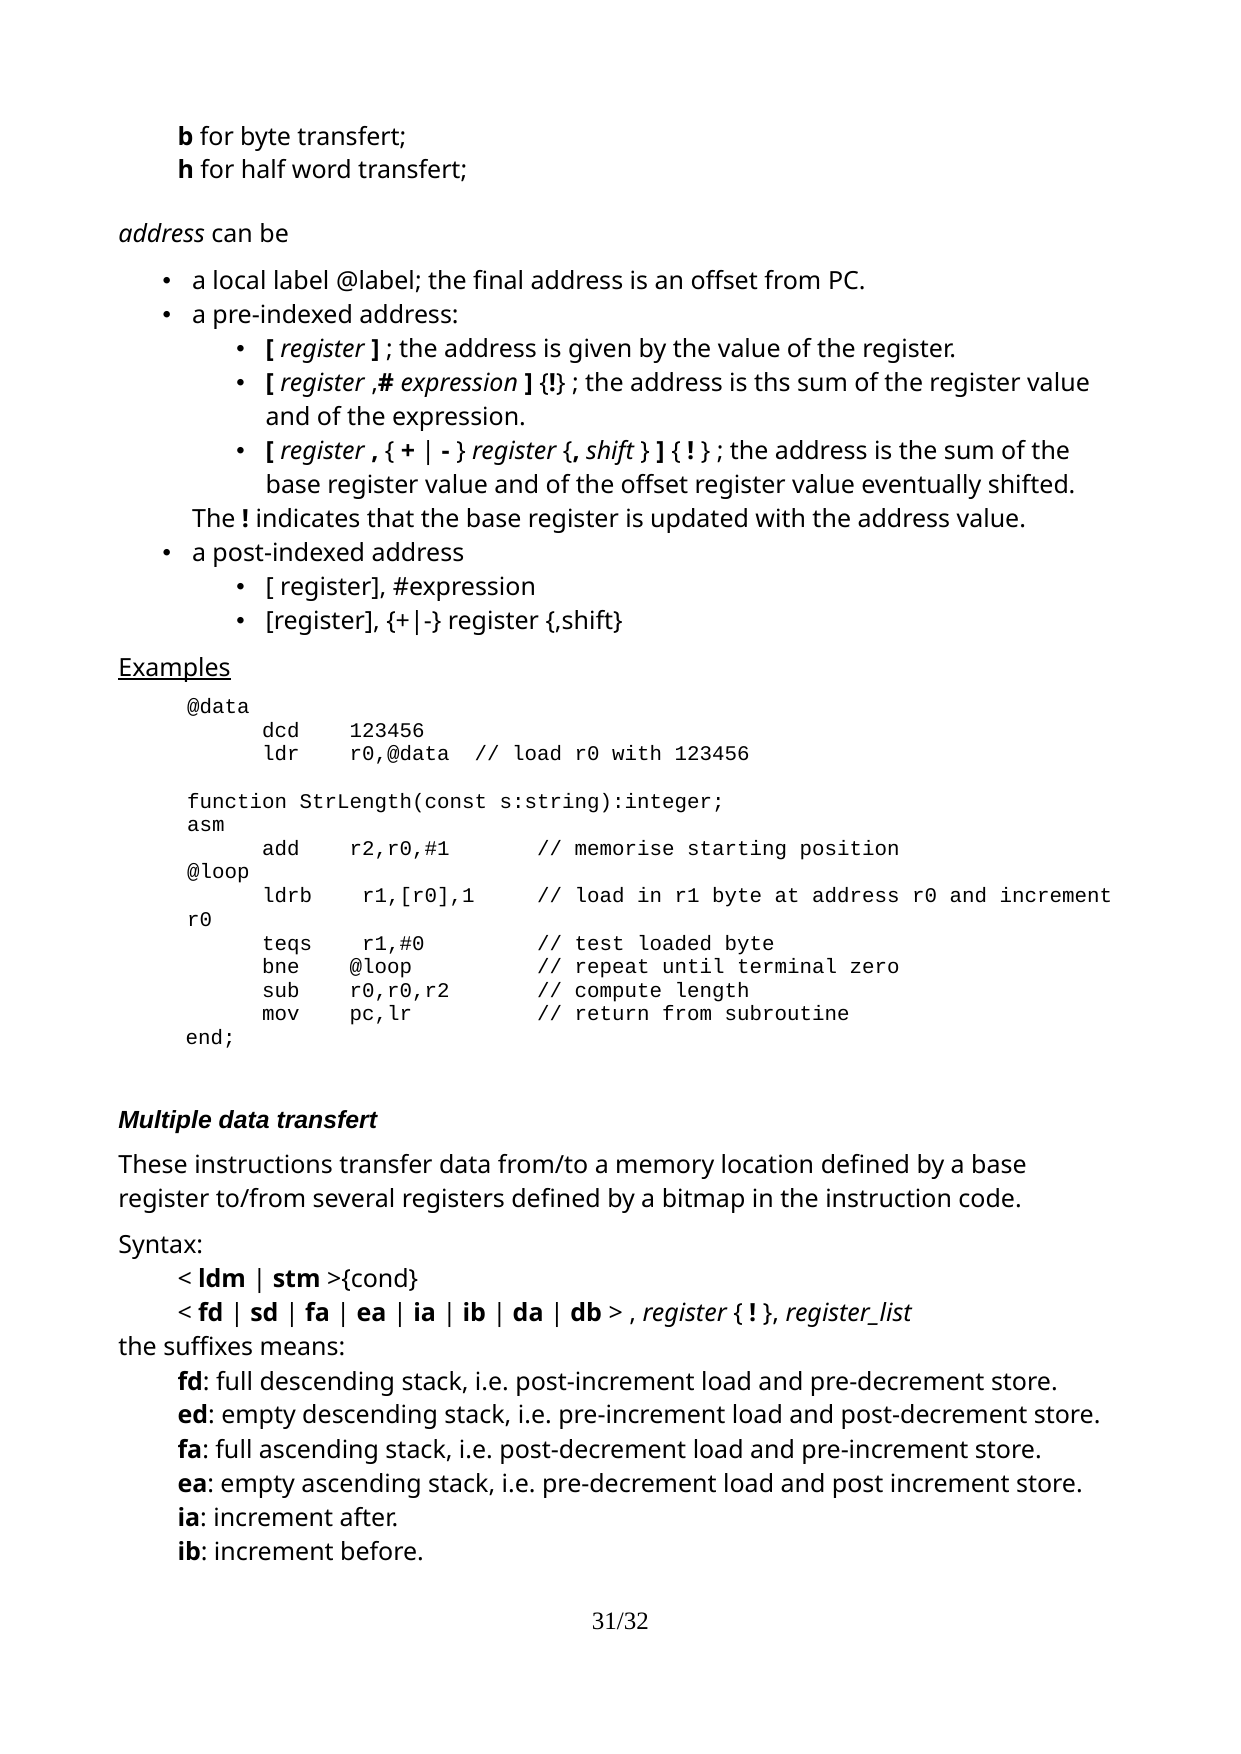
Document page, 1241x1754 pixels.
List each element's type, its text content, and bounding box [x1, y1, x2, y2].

list The ! indicates that the base register is updated with the address value. [162, 501, 1122, 535]
list [ register], #expression [236, 569, 1122, 603]
list a local label @label; the final address is an offset from PC. [162, 262, 1122, 296]
text dcd 123456 [187, 720, 1122, 743]
text address can be [118, 216, 1122, 250]
text bne @loop // repeat until terminal zero [187, 956, 1122, 980]
text teqs r1,#0 // test loaded byte [187, 932, 1122, 956]
text add r2,r0,#1 // memorise starting position [187, 838, 1122, 862]
text end; [185, 1027, 1122, 1051]
list ib: increment before. [177, 1533, 1122, 1567]
text ldrb r1,[r0],1 // load in r1 byte at address r0 and increment r0 [187, 885, 1122, 932]
list ed: empty descending stack, i.e. pre-increment load and post-decrement store. [177, 1397, 1122, 1431]
list b for byte transfert; [177, 118, 1122, 152]
list [ register , { + | - } register {, shift } ] { ! } ; the address is the sum of the base register value and of the offset register value eventually shifted. [236, 433, 1122, 501]
text mov pc,lr // return from subroutine [187, 1003, 1122, 1027]
text ldr r0,@data // load r0 with 123456 [187, 743, 1122, 767]
list fd: full descending stack, i.e. post-increment load and pre-decrement store. [177, 1363, 1122, 1397]
list < ldm | stm >{cond} < fd | sd | fa | ea | ia | ib | da | db > , register { ! }, register_list [177, 1261, 1122, 1329]
text sub r0,r0,r2 // compute length [187, 980, 1122, 1003]
text @loop [187, 862, 1122, 885]
list a post-indexed address [162, 535, 1122, 569]
subtitle Syntax: [118, 1227, 1122, 1261]
text function StrLength(const s:string):integer; [187, 791, 1122, 814]
list fa: full ascending stack, i.e. post-decrement load and pre-increment store. [177, 1431, 1122, 1465]
list ea: empty ascending stack, i.e. pre-decrement load and post increment store. [177, 1465, 1122, 1499]
list h for half word transfert; [177, 152, 1122, 186]
list a pre-indexed address: [162, 296, 1122, 330]
text asm [187, 814, 1122, 838]
text Examples [118, 649, 1122, 683]
text @data [187, 696, 1122, 720]
subtitle the suffixes means: [118, 1329, 1122, 1363]
list ia: increment after. [177, 1499, 1122, 1533]
list [register], {+|-} register {,shift} [236, 603, 1122, 637]
list [ register ,# expression ] {!} ; the address is ths sum of the register value and of the expression. [236, 364, 1122, 433]
text These instructions transfer data from/to a memory location defined by a base register to/from several registers defined by a bitmap in the instruction code. [118, 1146, 1122, 1214]
subtitle Multiple data transfert [118, 1105, 1122, 1134]
list [ register ] ; the address is given by the value of the register. [236, 330, 1122, 364]
